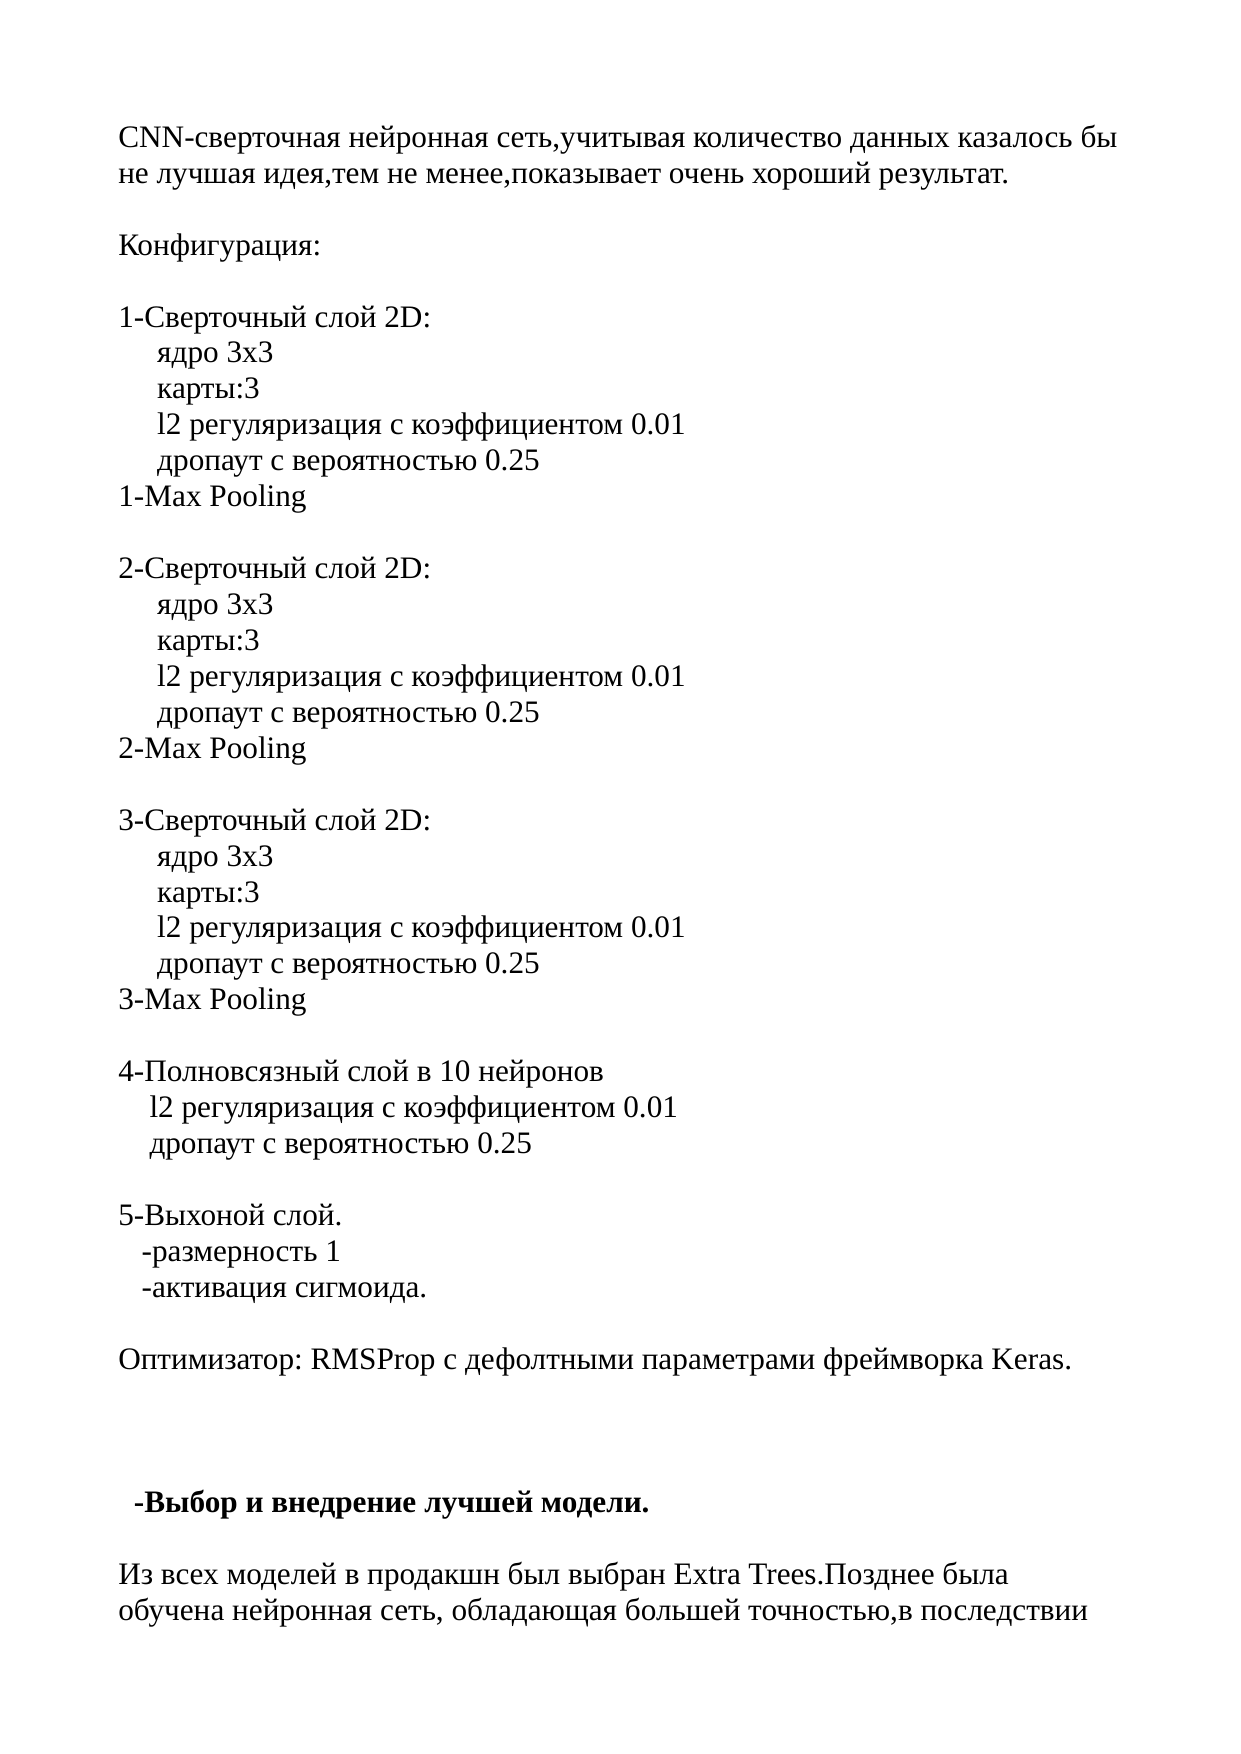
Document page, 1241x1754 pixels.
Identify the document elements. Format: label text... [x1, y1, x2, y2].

text дропаут с вероятностью 0.25 [118, 693, 1122, 729]
text -размерность 1 [118, 1232, 1122, 1268]
text карты:3 [118, 370, 1122, 406]
text CNN-сверточная нейронная сеть,учитывая количество данных казалось бы не лучшая идея,тем не менее,показывает очень хороший результат. [118, 118, 1122, 190]
text дропаут с вероятностью 0.25 [118, 945, 1122, 981]
text 3-Сверточный слой 2D: [118, 801, 1122, 837]
text -Выбор и внедрение лучшей модели. [118, 1484, 1122, 1520]
text l2 регуляризация с коэффициентом 0.01 [118, 1088, 1122, 1124]
text l2 регуляризация с коэффициентом 0.01 [118, 657, 1122, 693]
text l2 регуляризация с коэффициентом 0.01 [118, 406, 1122, 442]
text 4-Полновсязный слой в 10 нейронов [118, 1052, 1122, 1088]
text 5-Выхоной слой. [118, 1196, 1122, 1232]
text дропаут с вероятностью 0.25 [118, 1124, 1122, 1160]
text 1-Max Pooling [118, 477, 1122, 513]
text 1-Сверточный слой 2D: [118, 298, 1122, 334]
text 2-Max Pooling [118, 729, 1122, 765]
text 3-Max Pooling [118, 981, 1122, 1017]
text Конфигурация: [118, 226, 1122, 262]
text карты:3 [118, 873, 1122, 909]
text l2 регуляризация с коэффициентом 0.01 [118, 909, 1122, 945]
text карты:3 [118, 621, 1122, 657]
text ядро 3х3 [118, 837, 1122, 873]
text Из всех моделей в продакшн был выбран Extra Trees.Позднее была обучена нейронная сеть, обладающая большей точностью,в последствии [118, 1556, 1122, 1627]
text Оптимизатор: RMSProp с дефолтными параметрами фреймворка Keras. [118, 1340, 1122, 1376]
text дропаут с вероятностью 0.25 [118, 442, 1122, 477]
text ядро 3х3 [118, 334, 1122, 370]
text 2-Сверточный слой 2D: [118, 549, 1122, 585]
text ядро 3х3 [118, 585, 1122, 621]
text -активация сигмоида. [118, 1268, 1122, 1304]
